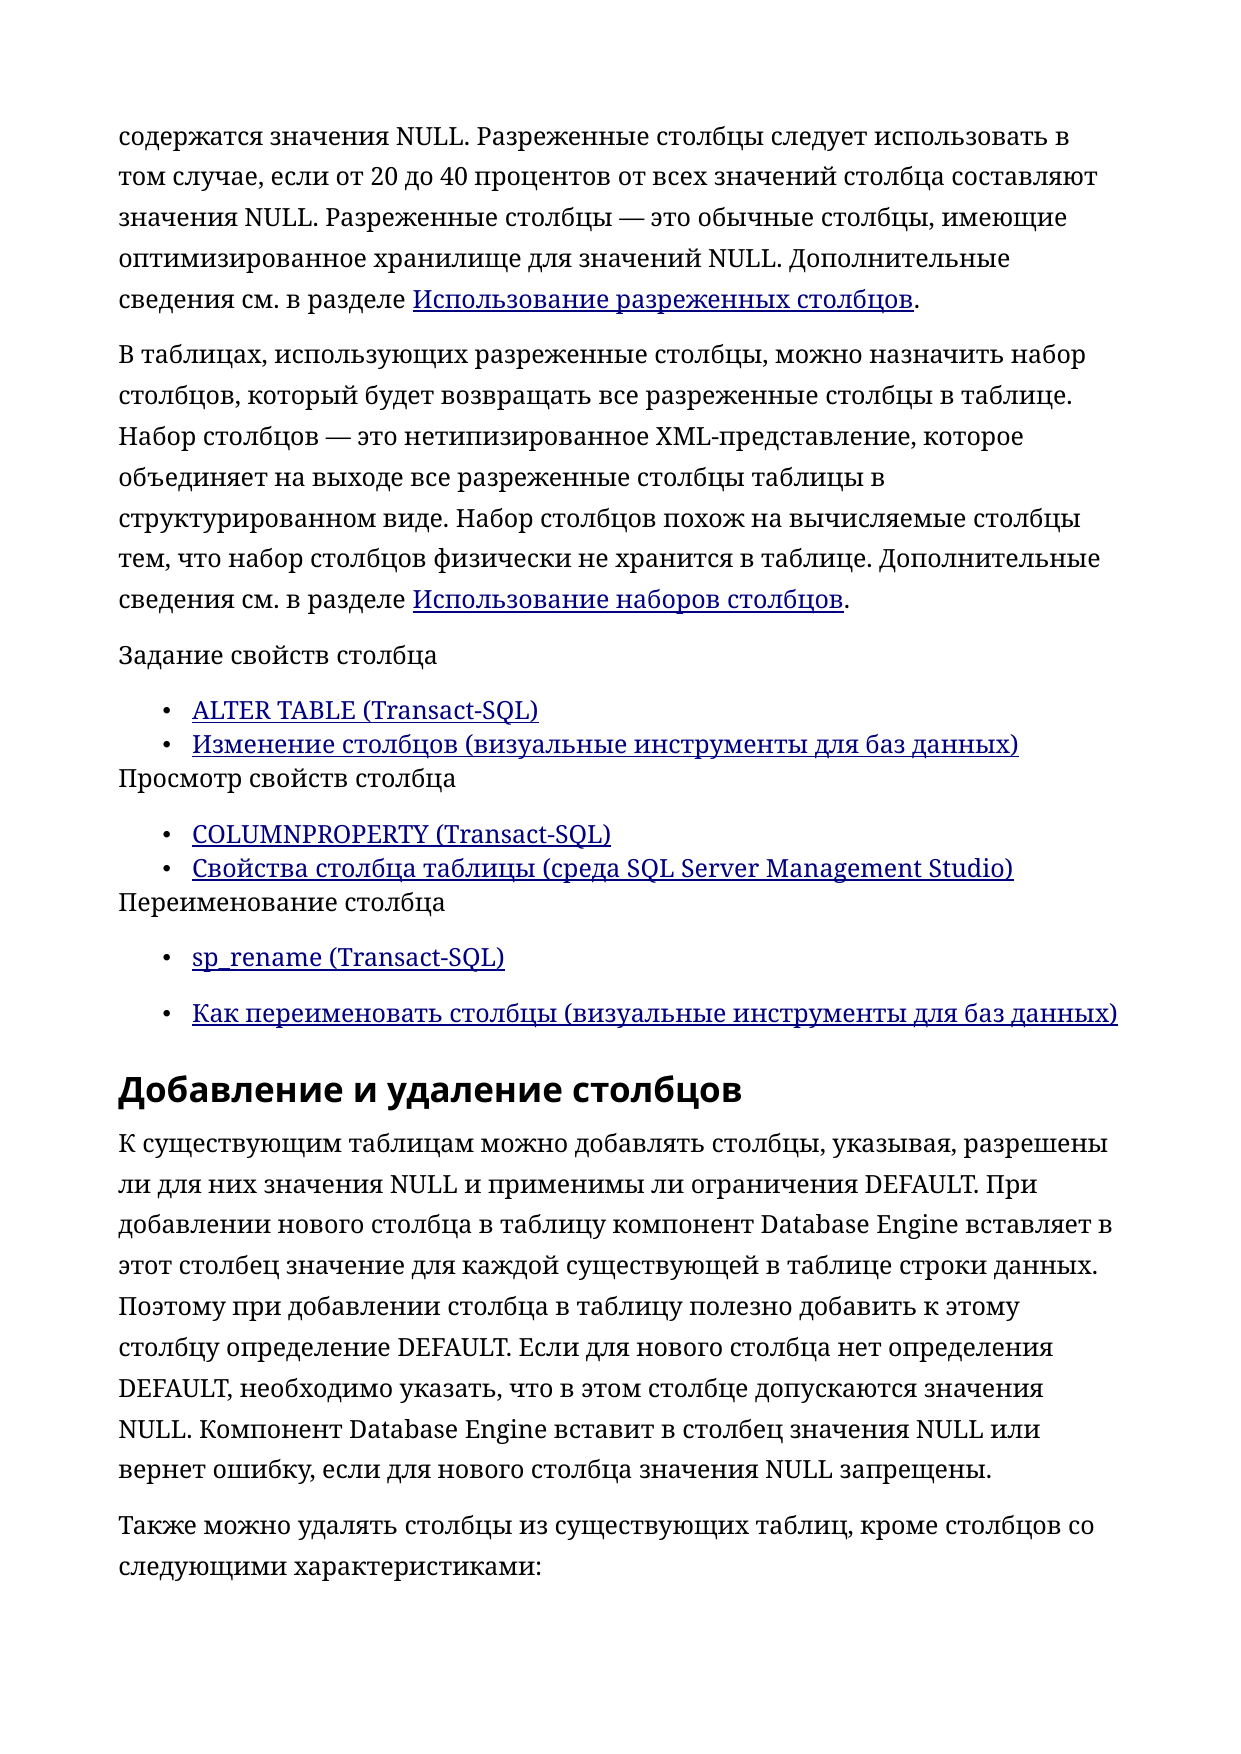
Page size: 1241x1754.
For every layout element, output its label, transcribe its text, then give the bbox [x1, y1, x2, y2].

subtitle Добавление и удаление столбцов [118, 1065, 1122, 1113]
text В таблицах, использующих разреженные столбцы, можно назначить набор столбцов, который будет возвращать все разреженные столбцы в таблице. Набор столбцов — это нетипизированное XML-представление, которое объединяет на выходе все разреженные столбцы таблицы в структурированном виде. Набор столбцов похож на вычисляемые столбцы тем, что набор столбцов физически не хранится в таблице. Дополнительные сведения см. в разделе Использование наборов столбцов. [118, 337, 1122, 616]
list COLUMNPROPERTY (Transact-SQL) [162, 816, 1122, 850]
text Переименование столбца [118, 884, 1122, 918]
list ALTER TABLE (Transact-SQL) [162, 693, 1122, 727]
list sp_rename (Transact-SQL) [162, 940, 1122, 974]
list Свойства столбца таблицы (среда SQL Server Management Studio) [162, 850, 1122, 884]
text Просмотр свойств столбца [118, 761, 1122, 795]
list Изменение столбцов (визуальные инструменты для баз данных) [162, 727, 1122, 761]
text Также можно удалять столбцы из существующих таблиц, кроме столбцов со следующими характеристиками: [118, 1507, 1122, 1582]
list Как переименовать столбцы (визуальные инструменты для баз данных) [162, 995, 1122, 1029]
text К существующим таблицам можно добавлять столбцы, указывая, разрешены ли для них значения NULL и применимы ли ограничения DEFAULT. При добавлении нового столбца в таблицу компонент Database Engine вставляет в этот столбец значение для каждой существующей в таблице строки данных. Поэтому при добавлении столбца в таблицу полезно добавить к этому столбцу определение DEFAULT. Если для нового столбца нет определения DEFAULT, необходимо указать, что в этом столбце допускаются значения NULL. Компонент Database Engine вставит в столбец значения NULL или вернет ошибку, если для нового столбца значения NULL запрещены. [118, 1125, 1122, 1486]
text содержатся значения NULL. Разреженные столбцы следует использовать в том случае, если от 20 до 40 процентов от всех значений столбца составляют значения NULL. Разреженные столбцы — это обычные столбцы, имеющие оптимизированное хранилище для значений NULL. Дополнительные сведения см. в разделе Использование разреженных столбцов. [118, 118, 1122, 316]
text Задание свойств столбца [118, 637, 1122, 671]
